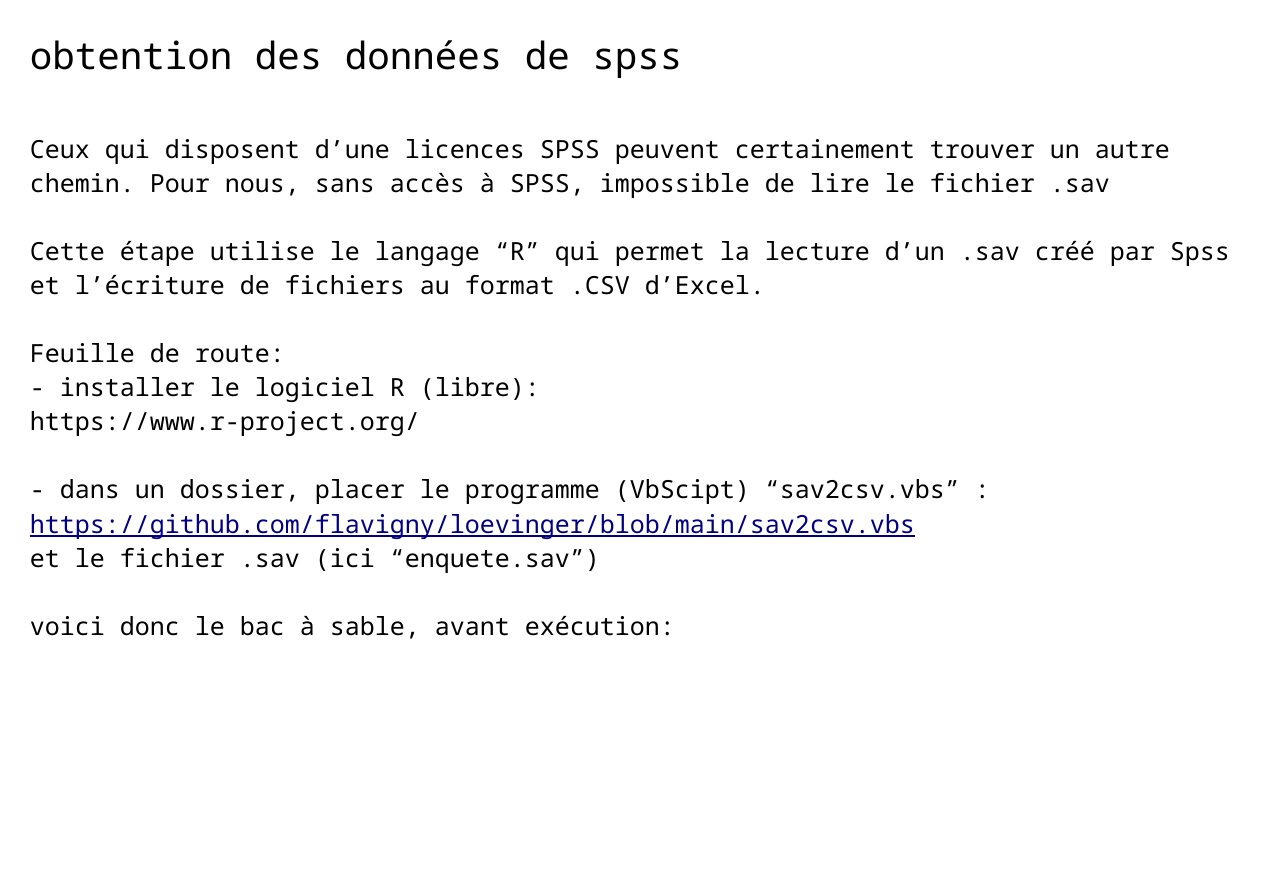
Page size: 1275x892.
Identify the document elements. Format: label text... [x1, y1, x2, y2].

text obtention des données de spss [29, 29, 1246, 81]
text Ceux qui disposent d’une licences SPSS peuvent certainement trouver un autre chemin. Pour nous, sans accès à SPSS, impossible de lire le fichier .sav [29, 132, 1246, 200]
text Cette étape utilise le langage “R” qui permet la lecture d’un .sav créé par Spss et l’écriture de fichiers au format .CSV d’Excel. [29, 234, 1246, 302]
text et le fichier .sav (ici “enquete.sav”) [29, 540, 1246, 574]
text - installer le logiciel R (libre): [29, 370, 1246, 404]
text https://github.com/flavigny/loevinger/blob/main/sav2csv.vbs [29, 506, 1246, 540]
text voici donc le bac à sable, avant exécution: [29, 608, 1246, 642]
text https://www.r-project.org/ [29, 404, 1246, 438]
text Feuille de route: [29, 336, 1246, 370]
text - dans un dossier, placer le programme (VbScipt) “sav2csv.vbs” : [29, 472, 1246, 506]
